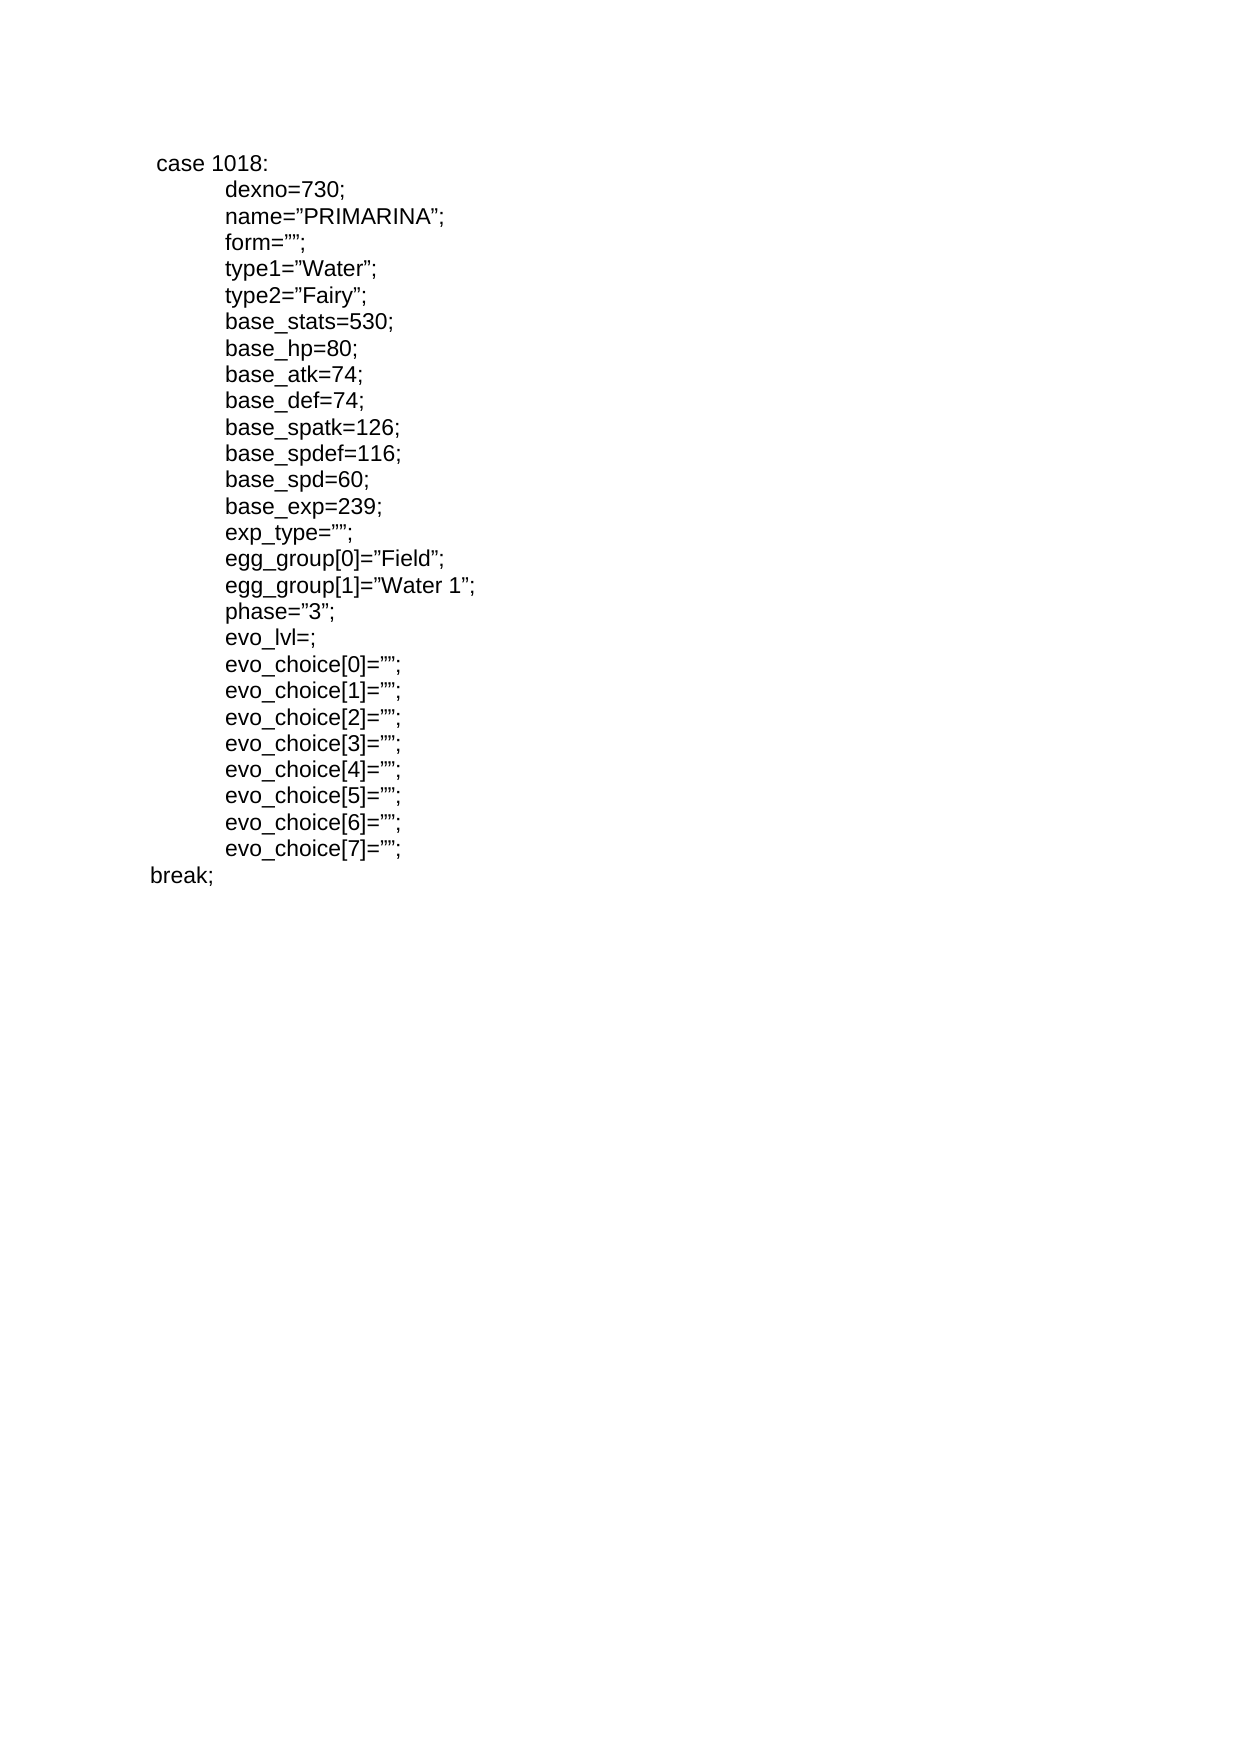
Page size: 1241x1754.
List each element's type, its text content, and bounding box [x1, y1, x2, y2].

text evo_choice[1]=””; [150, 677, 1090, 703]
text break; [150, 862, 1090, 888]
text case 1018: [150, 150, 1090, 176]
text evo_choice[4]=””; [150, 756, 1090, 782]
text base_atk=74; [150, 361, 1090, 387]
text egg_group[0]=”Field”; [150, 545, 1090, 572]
text phase=”3”; [150, 598, 1090, 624]
text dexno=730; [150, 176, 1090, 203]
text base_stats=530; [150, 308, 1090, 334]
text type1=”Water”; [150, 255, 1090, 282]
text type2=”Fairy”; [150, 282, 1090, 308]
text base_spd=60; [150, 466, 1090, 493]
text exp_type=””; [150, 519, 1090, 545]
text evo_choice[7]=””; [150, 835, 1090, 862]
text name=”PRIMARINA”; [150, 203, 1090, 229]
text evo_lvl=; [150, 624, 1090, 651]
text form=””; [150, 229, 1090, 255]
text base_exp=239; [150, 493, 1090, 519]
text base_spdef=116; [150, 440, 1090, 466]
text base_def=74; [150, 387, 1090, 413]
text base_spatk=126; [150, 413, 1090, 440]
text evo_choice[5]=””; [150, 782, 1090, 809]
text evo_choice[2]=””; [150, 703, 1090, 730]
text evo_choice[0]=””; [150, 651, 1090, 677]
text base_hp=80; [150, 334, 1090, 361]
text evo_choice[3]=””; [150, 730, 1090, 756]
text evo_choice[6]=””; [150, 809, 1090, 835]
text egg_group[1]=”Water 1”; [150, 572, 1090, 598]
